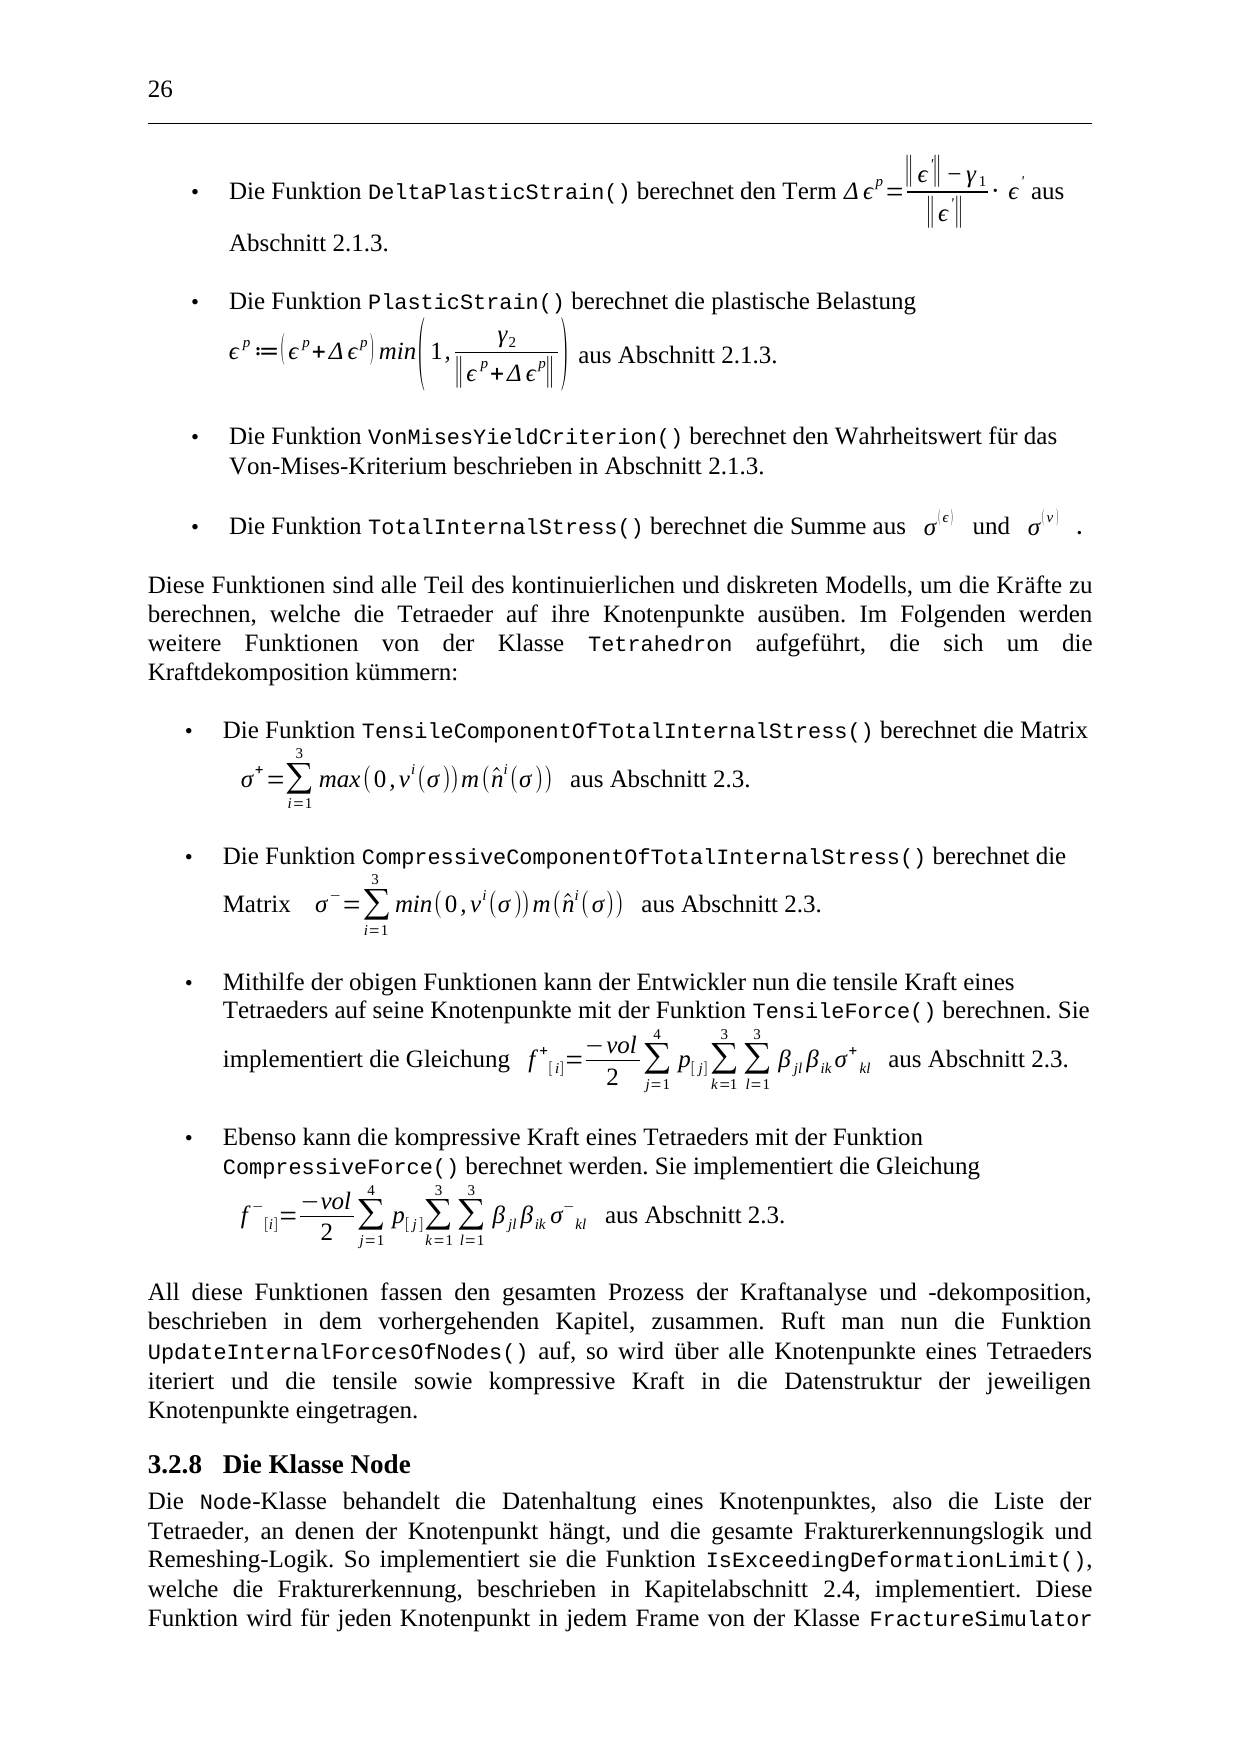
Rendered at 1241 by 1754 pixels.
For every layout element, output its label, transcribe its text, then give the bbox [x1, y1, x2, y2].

list Die Funktion VonMisesYieldCriterion() berechnet den Wahrheitswert für das Von-Mises-Kriterium beschrieben in Abschnitt 2.1.3. [191, 421, 1092, 480]
text Diese Funktionen sind alle Teil des kontinuierlichen und diskreten Modells, um die Kräfte zu berechnen, welche die Tetraeder auf ihre Knotenpunkte ausüben. Im Folgenden werden weitere Funktionen von der Klasse Tetrahedron aufgeführt, die sich um die Kraftdekomposition kümmern: [148, 570, 1092, 686]
list Die Funktion CompressiveComponentOfTotalInternalStress() berechnet die Matrix aus Abschnitt 2.3. [185, 841, 1092, 938]
list Mithilfe der obigen Funktionen kann der Entwickler nun die tensile Kraft eines Tetraeders auf seine Knotenpunkte mit der Funktion TensileForce() berechnen. Sie implementiert die Gleichungaus Abschnitt 2.3. [185, 967, 1092, 1093]
list Die Funktion TensileComponentOfTotalInternalStress() berechnet die Matrix aus Abschnitt 2.3. [185, 715, 1092, 812]
list Die Funktion DeltaPlasticStrain() berechnet den Term aus Abschnitt 2.1.3. [191, 154, 1092, 257]
list Die Funktion PlasticStrain() berechnet die plastische Belastung aus Abschnitt 2.1.3. [191, 286, 1092, 392]
text Die Node-Klasse behandelt die Datenhaltung eines Knotenpunktes, also die Liste der Tetraeder, an denen der Knotenpunkt hängt, und die gesamte Frakturerkennungslogik und Remeshing-Logik. So implementiert sie die Funktion IsExceedingDeformationLimit(), welche die Frakturerkennung, beschrieben in Kapitelabschnitt 2.4, implementiert. Diese Funktion wird für jeden Knotenpunkt in jedem Frame von der Klasse FractureSimulator [148, 1486, 1092, 1633]
subtitle Die Klasse Node [148, 1448, 1092, 1479]
list Die Funktion TotalInternalStress() berechnet die Summe ausund. [191, 509, 1092, 541]
list Ebenso kann die kompressive Kraft eines Tetraeders mit der Funktion CompressiveForce() berechnet werden. Sie implementiert die Gleichungaus Abschnitt 2.3. [185, 1122, 1092, 1249]
text All diese Funktionen fassen den gesamten Prozess der Kraftanalyse und -dekomposition, beschrieben in dem vorhergehenden Kapitel, zusammen. Ruft man nun die Funktion UpdateInternalForcesOfNodes() auf, so wird über alle Knotenpunkte eines Tetraeders iteriert und die tensile sowie kompressive Kraft in die Datenstruktur der jeweiligen Knotenpunkte eingetragen. [148, 1277, 1092, 1423]
